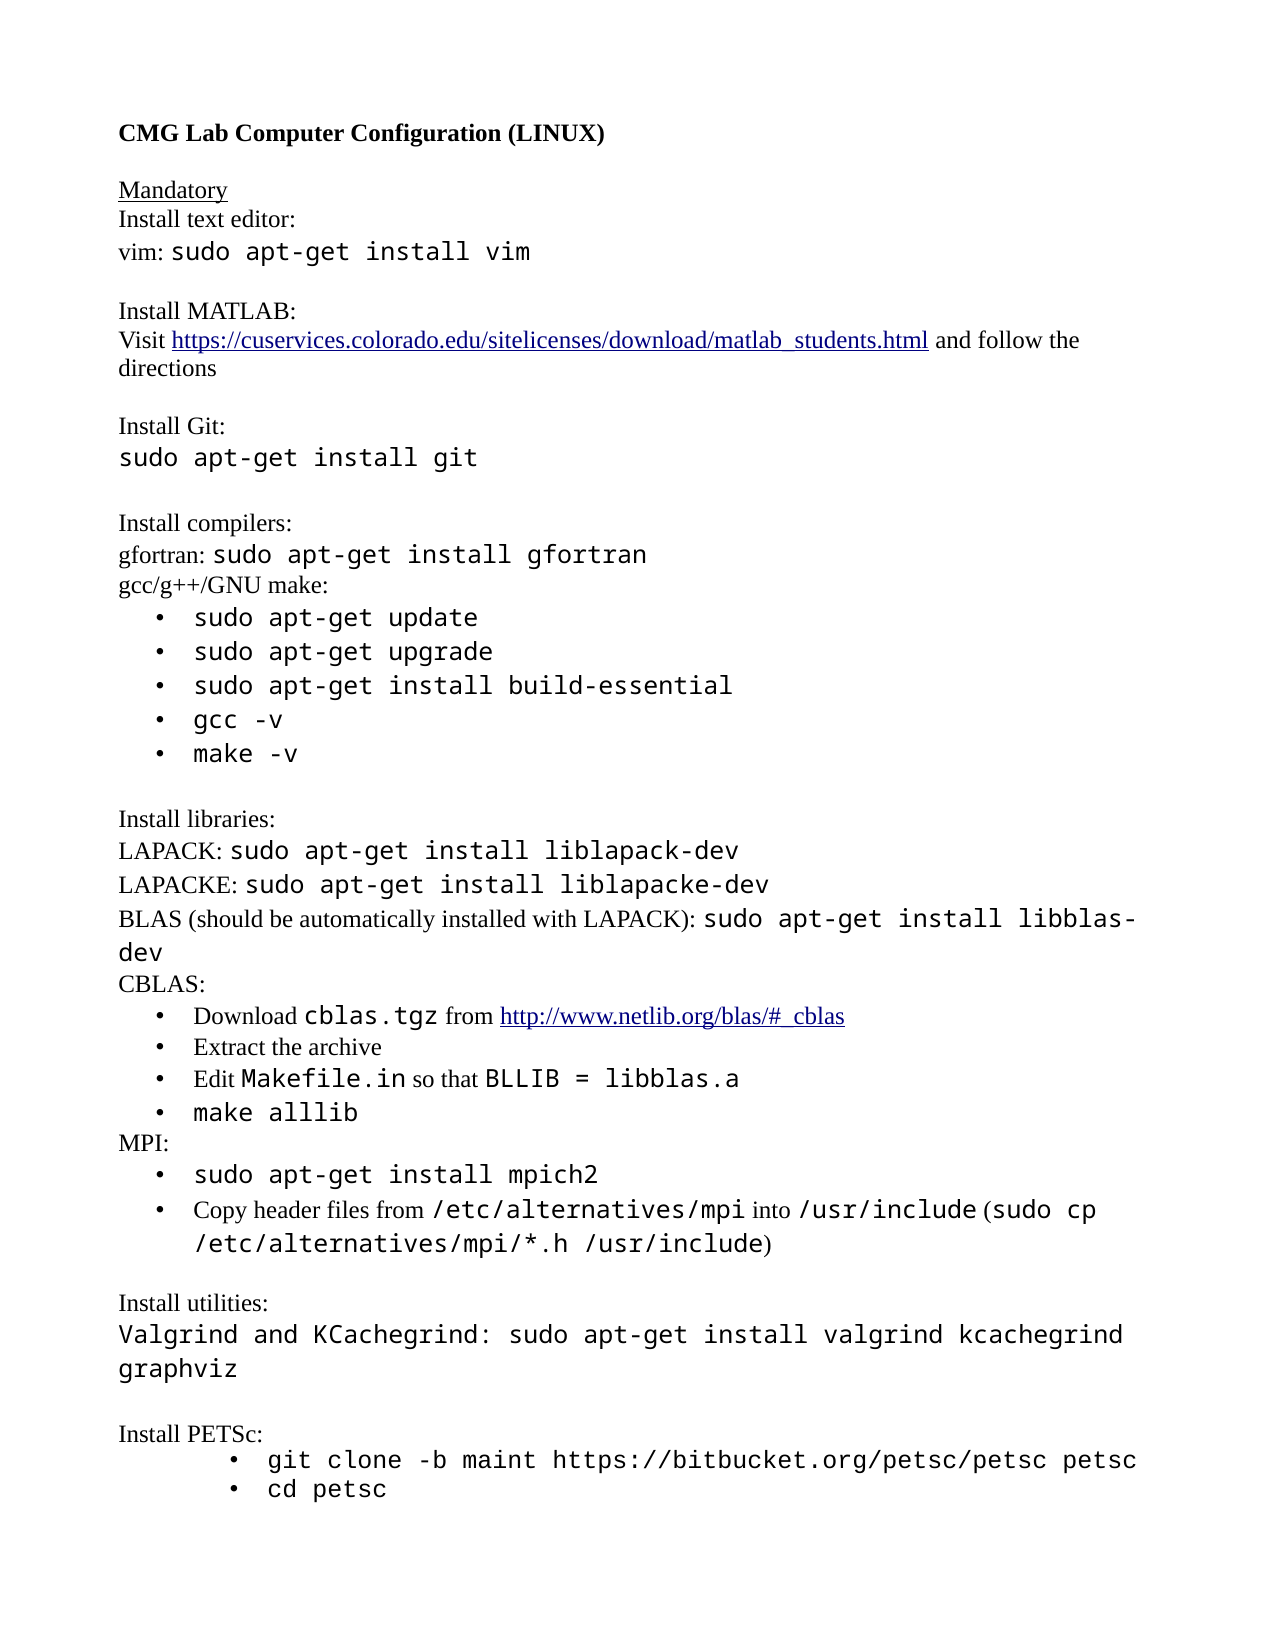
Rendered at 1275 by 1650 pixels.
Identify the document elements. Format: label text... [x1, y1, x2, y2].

text LAPACK: sudo apt-get install liblapack-dev [118, 832, 1157, 867]
list sudo apt-get update [156, 599, 1157, 633]
list make -v [156, 736, 1157, 770]
text Install libraries: [118, 804, 1157, 832]
list sudo apt-get upgrade [156, 633, 1157, 667]
list sudo apt-get install mpich2 [156, 1157, 1157, 1191]
text Mandatory [118, 176, 1157, 204]
list make alllib [156, 1094, 1157, 1128]
text gcc/g++/GNU make: [118, 571, 1157, 599]
list gcc -v [156, 702, 1157, 736]
list sudo apt-get install build-essential [156, 667, 1157, 702]
text Install PETSc: [118, 1419, 1157, 1448]
text Valgrind and KCachegrind: sudo apt-get install valgrind kcachegrind graphviz [118, 1317, 1157, 1385]
list git clone -b maint https://bitbucket.org/petsc/petsc petsc [229, 1448, 1157, 1476]
text Install MATLAB: [118, 296, 1157, 325]
text BLAS (should be automatically installed with LAPACK): sudo apt-get install libblas-dev [118, 901, 1157, 969]
text vim: sudo apt-get install vim [118, 233, 1157, 267]
text LAPACKE: sudo apt-get install liblapacke-dev [118, 867, 1157, 901]
text Install text editor: [118, 204, 1157, 233]
text gfortran: sudo apt-get install gfortran [118, 537, 1157, 571]
text CMG Lab Computer Configuration (LINUX) [118, 118, 1157, 147]
list cd petsc [229, 1476, 1157, 1504]
text Install utilities: [118, 1288, 1157, 1317]
text Install compilers: [118, 508, 1157, 537]
text Visit https://cuservices.colorado.edu/sitelicenses/download/matlab_students.html and follow the directions [118, 325, 1157, 382]
list Copy header files from /etc/alternatives/mpi into /usr/include (sudo cp /etc/alternatives/mpi/*.h /usr/include) [156, 1191, 1157, 1259]
text sudo apt-get install git [118, 440, 1157, 474]
list Extract the archive [156, 1032, 1157, 1060]
list Download cblas.tgz from http://www.netlib.org/blas/#_cblas [156, 997, 1157, 1032]
text Install Git: [118, 411, 1157, 440]
text MPI: [118, 1128, 1157, 1157]
text CBLAS: [118, 969, 1157, 997]
list Edit Makefile.in so that BLLIB = libblas.a [156, 1060, 1157, 1094]
